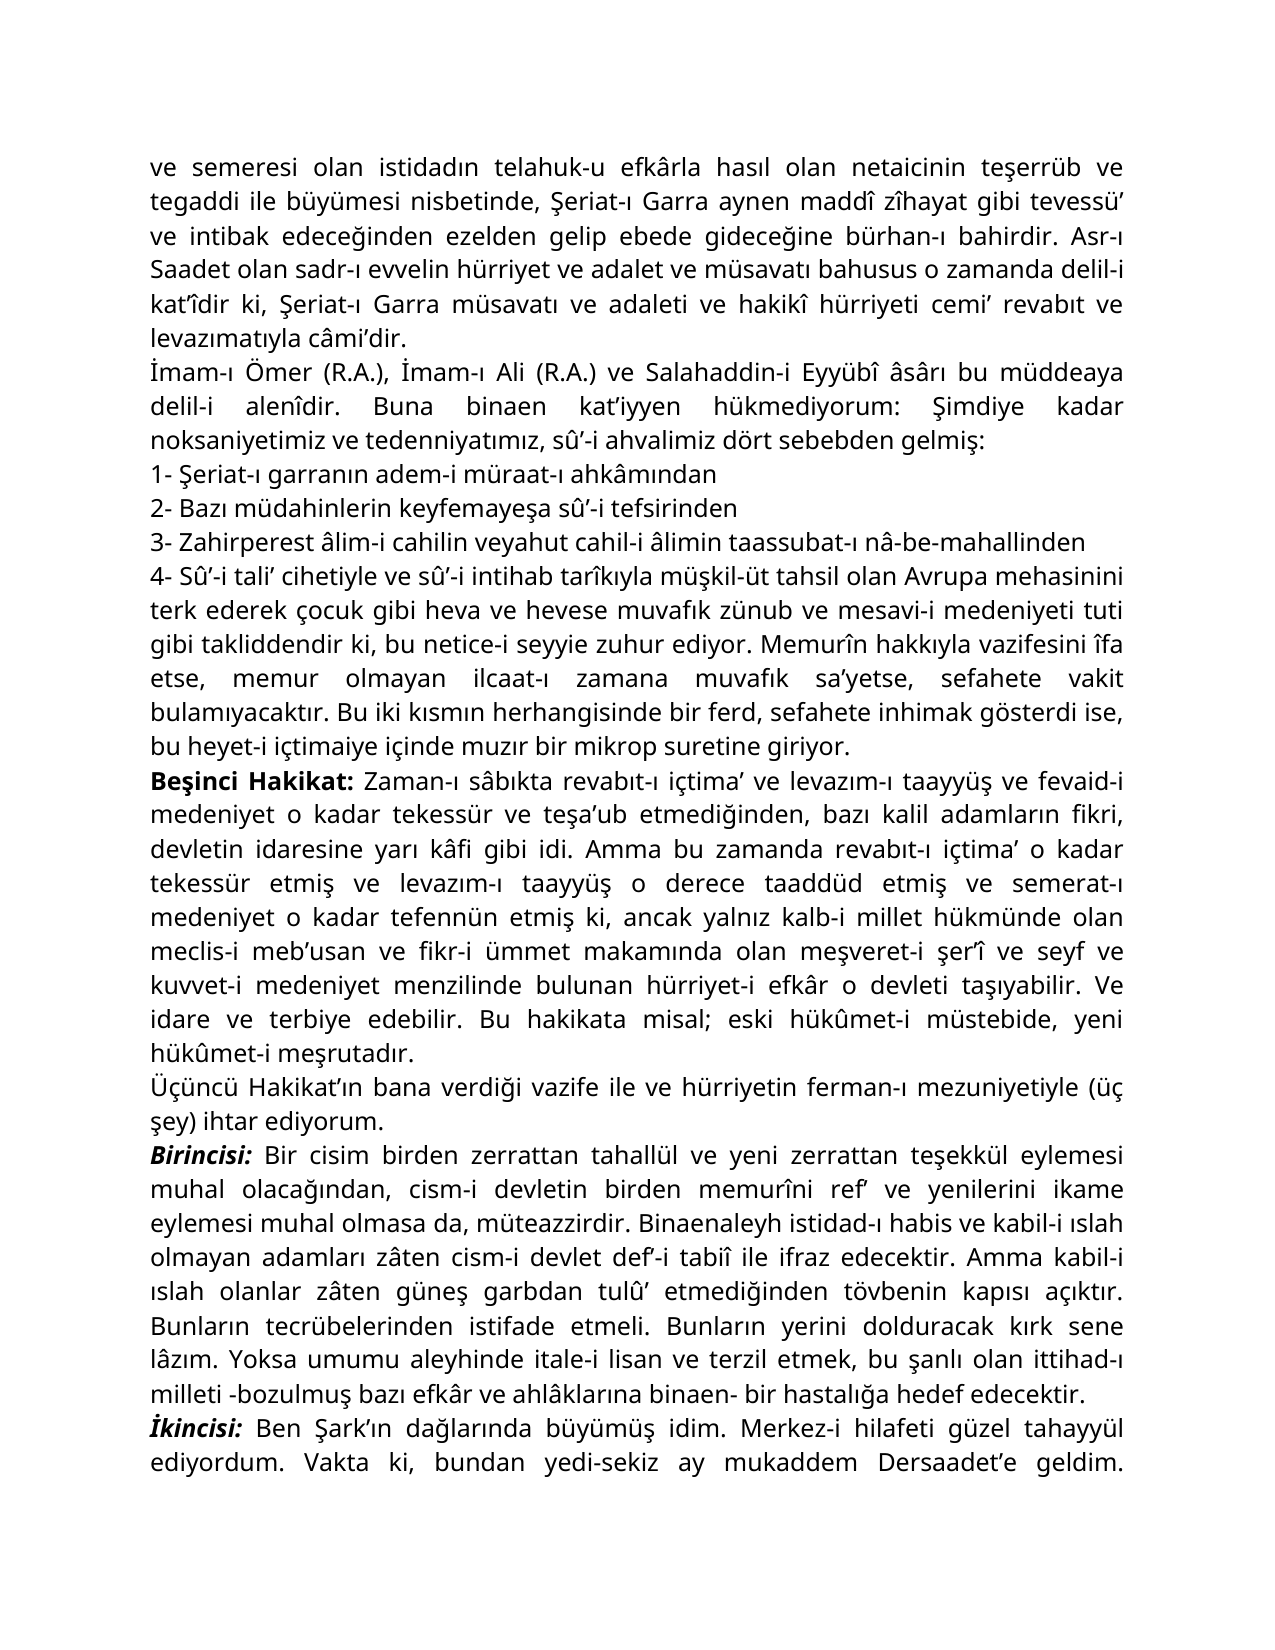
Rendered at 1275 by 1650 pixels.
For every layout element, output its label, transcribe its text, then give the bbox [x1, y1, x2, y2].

text 2- Bazı müdahinlerin keyfemayeşa sû’-i tefsirinden [150, 491, 1125, 525]
text 4- Sû’-i tali’ cihetiyle ve sû’-i intihab tarîkıyla müşkil-üt tahsil olan Avrupa mehasinini terk ederek çocuk gibi heva ve hevese muvafık zünub ve mesavi-i medeniyeti tuti gibi takliddendir ki, bu netice-i seyyie zuhur ediyor. Memurîn hakkıyla vazifesini îfa etse, memur olmayan ilcaat-ı zamana muvafık sa’yetse, sefahete vakit bulamıyacaktır. Bu iki kısmın herhangisinde bir ferd, sefahete inhimak gösterdi ise, bu heyet-i içtimaiye içinde muzır bir mikrop suretine giriyor. [150, 559, 1125, 763]
text Üçüncü Hakikat’ın bana verdiği vazife ile ve hürriyetin ferman-ı mezuniyetiyle (üç şey) ihtar ediyorum. [150, 1070, 1125, 1138]
text Beşinci Hakikat: Zaman-ı sâbıkta revabıt-ı içtima’ ve levazım-ı taayyüş ve fevaid-i medeniyet o kadar tekessür ve teşa’ub etmediğinden, bazı kalil adamların fikri, devletin idaresine yarı kâfi gibi idi. Amma bu zamanda revabıt-ı içtima’ o kadar tekessür etmiş ve levazım-ı taayyüş o derece taaddüd etmiş ve semerat-ı medeniyet o kadar tefennün etmiş ki, ancak yalnız kalb-i millet hükmünde olan meclis-i meb’usan ve fikr-i ümmet makamında olan meşveret-i şer’î ve seyf ve kuvvet-i medeniyet menzilinde bulunan hürriyet-i efkâr o devleti taşıyabilir. Ve idare ve terbiye edebilir. Bu hakikata misal; eski hükûmet-i müstebide, yeni hükûmet-i meşrutadır. [150, 763, 1125, 1070]
text İkincisi: Ben Şark’ın dağlarında büyümüş idim. Merkez-i hilafeti güzel tahayyül ediyordum. Vakta ki, bundan yedi-sekiz ay mukaddem Dersaadet’e geldim. [150, 1410, 1125, 1478]
text İmam-ı Ömer (R.A.), İmam-ı Ali (R.A.) ve Salahaddin-i Eyyübî âsârı bu müddeaya delil-i alenîdir. Buna binaen kat’iyyen hükmediyorum: Şimdiye kadar noksaniyetimiz ve tedenniyatımız, sû’-i ahvalimiz dört sebebden gelmiş: [150, 354, 1125, 457]
text Birincisi: Bir cisim birden zerrattan tahallül ve yeni zerrattan teşekkül eylemesi muhal olacağından, cism-i devletin birden memurîni ref’ ve yenilerini ikame eylemesi muhal olmasa da, müteazzirdir. Binaenaleyh istidad-ı habis ve kabil-i ıslah olmayan adamları zâten cism-i devlet def’-i tabiî ile ifraz edecektir. Amma kabil-i ıslah olanlar zâten güneş garbdan tulû’ etmediğinden tövbenin kapısı açıktır. Bunların tecrübelerinden istifade etmeli. Bunların yerini dolduracak kırk sene lâzım. Yoksa umumu aleyhinde itale-i lisan ve terzil etmek, bu şanlı olan ittihad-ı milleti -bozulmuş bazı efkâr ve ahlâklarına binaen- bir hastalığa hedef edecektir. [150, 1138, 1125, 1410]
text 1- Şeriat-ı garranın adem-i müraat-ı ahkâmından [150, 457, 1125, 491]
text 3- Zahirperest âlim-i cahilin veyahut cahil-i âlimin taassubat-ı nâ-be-mahallinden [150, 525, 1125, 559]
text ve semeresi olan istidadın telahuk-u efkârla hasıl olan netaicinin teşerrüb ve tegaddi ile büyümesi nisbetinde, Şeriat-ı Garra aynen maddî zîhayat gibi tevessü’ ve intibak edeceğinden ezelden gelip ebede gideceğine bürhan-ı bahirdir. Asr-ı Saadet olan sadr-ı evvelin hürriyet ve adalet ve müsavatı bahusus o zamanda delil-i kat’îdir ki, Şeriat-ı Garra müsavatı ve adaleti ve hakikî hürriyeti cemi’ revabıt ve levazımatıyla câmi’dir. [150, 150, 1125, 354]
